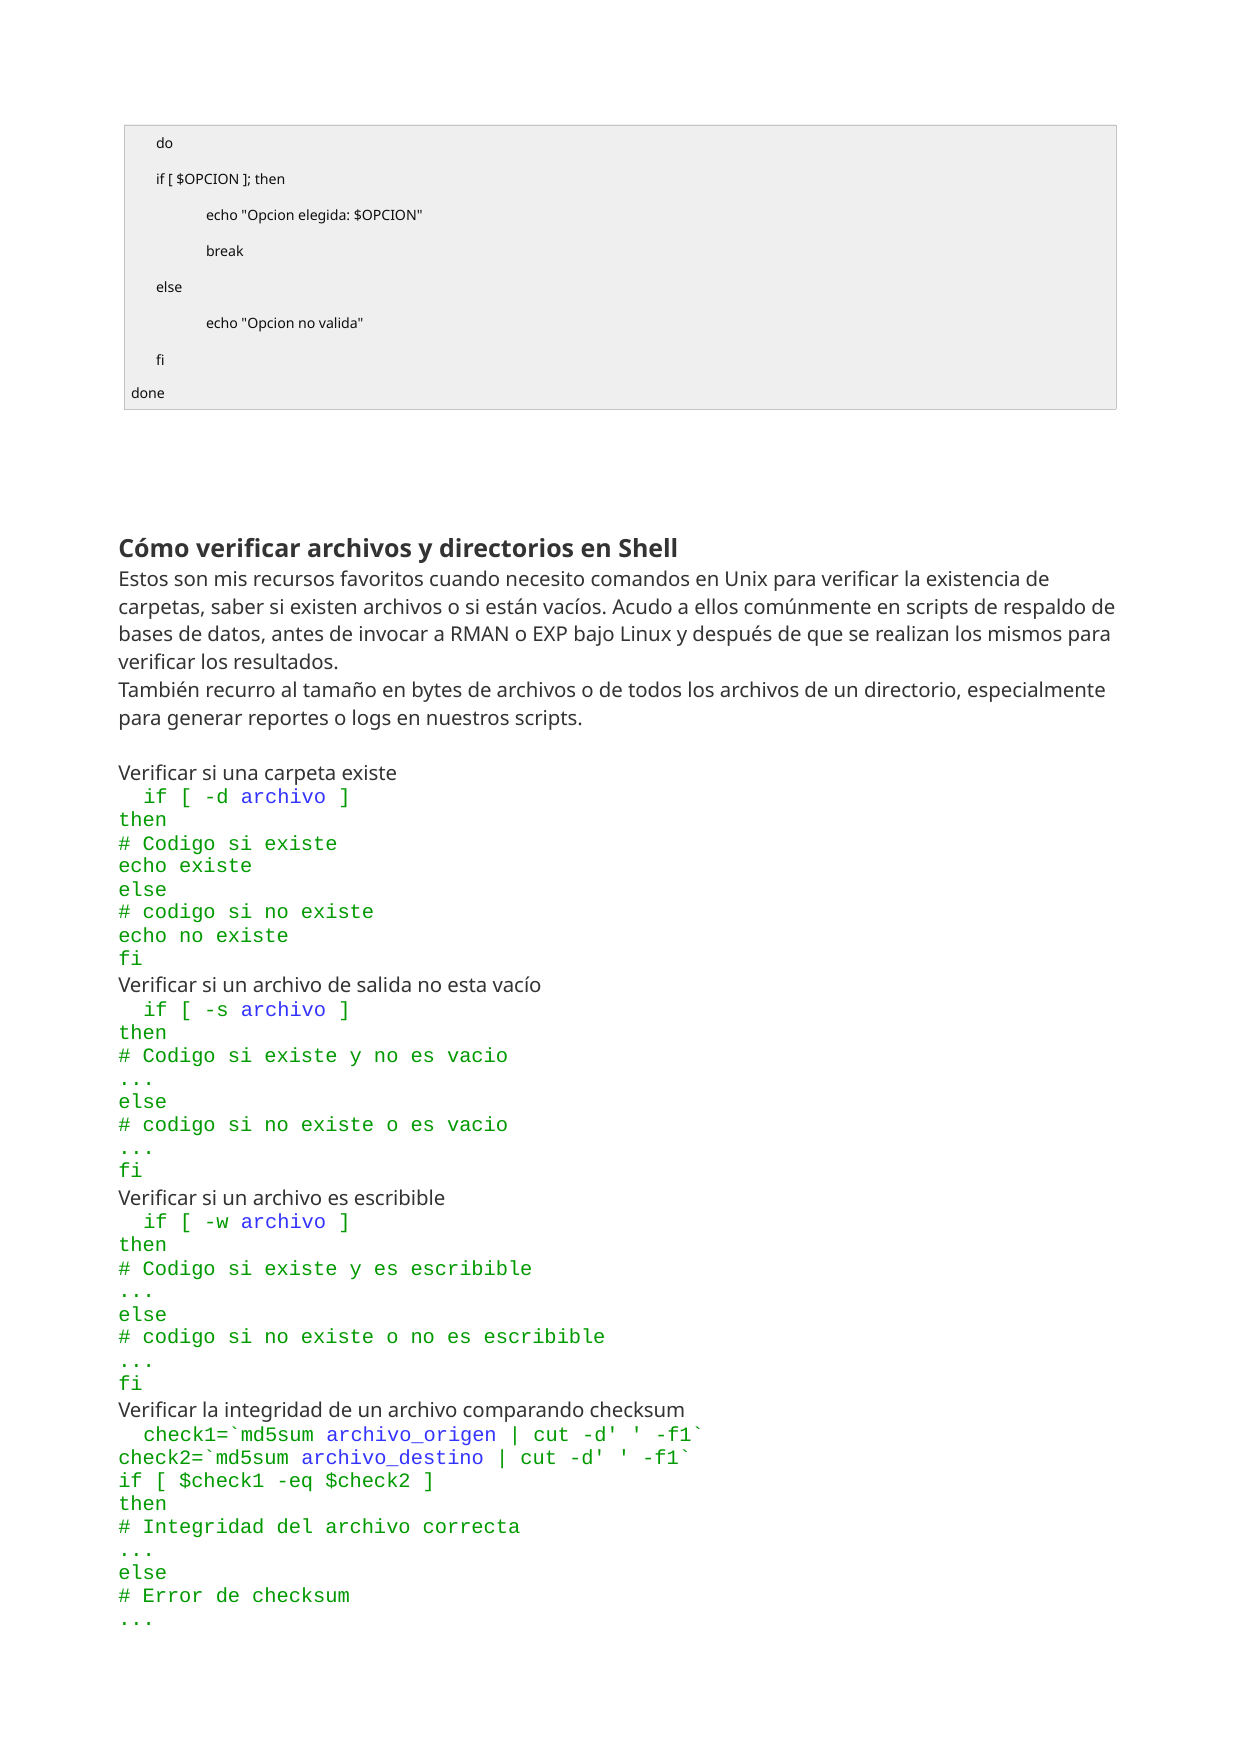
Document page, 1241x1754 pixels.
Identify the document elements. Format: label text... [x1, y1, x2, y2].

text ... [118, 1281, 1122, 1304]
text then [118, 810, 1122, 833]
text else [125, 269, 1116, 299]
text done [125, 377, 1116, 409]
text # codigo si no existe o es vacio [118, 1114, 1122, 1138]
text echo existe [118, 856, 1122, 879]
text do [125, 126, 1116, 154]
text ... [118, 1068, 1122, 1092]
text echo no existe [118, 925, 1122, 948]
text then [118, 1493, 1122, 1517]
text Estos son mis recursos favoritos cuando necesito comandos en Unix para verificar la existencia de carpetas, saber si existen archivos o si están vacíos. Acudo a ellos comúnmente en scripts de respaldo de bases de datos, antes de invocar a RMAN o EXP bajo Linux y después de que se realizan los mismos para verificar los resultados. También recurro al tamaño en bytes de archivos o de todos los archivos de un directorio, especialmente para generar reportes o logs en nuestros scripts. Verificar si una carpeta existe [118, 565, 1122, 786]
subtitle Cómo verificar archivos y directorios en Shell [118, 531, 1122, 565]
text ... [118, 1539, 1122, 1563]
text # codigo si no existe [118, 902, 1122, 925]
text check2=`md5sum archivo_destino | cut -d' ' -f1` [118, 1447, 1122, 1471]
text # codigo si no existe o no es escribible [118, 1327, 1122, 1350]
text # Integridad del archivo correcta [118, 1517, 1122, 1539]
text ... [118, 1350, 1122, 1373]
text Verificar si un archivo de salida no esta vacío [118, 971, 1122, 999]
text if [ -s archivo ] [118, 999, 1122, 1022]
text else [118, 1092, 1122, 1114]
text then [118, 1022, 1122, 1046]
text fi [118, 1161, 1122, 1184]
text else [118, 1304, 1122, 1327]
text if [ $OPCION ]; then [125, 161, 1116, 191]
text ... [118, 1609, 1122, 1632]
text if [ -w archivo ] [118, 1211, 1122, 1235]
text check1=`md5sum archivo_origen | cut -d' ' -f1` [118, 1424, 1122, 1447]
text if [ $check1 -eq $check2 ] [118, 1471, 1122, 1493]
text Verificar si un archivo es escribible [118, 1184, 1122, 1211]
text ... [118, 1138, 1122, 1161]
text # Codigo si existe y no es vacio [118, 1046, 1122, 1068]
text fi [125, 341, 1116, 371]
text fi [118, 1373, 1122, 1396]
text echo "Opcion no valida" [125, 305, 1116, 335]
text echo "Opcion elegida: $OPCION" [125, 197, 1116, 227]
text # Error de checksum [118, 1586, 1122, 1609]
text Verificar la integridad de un archivo comparando checksum [118, 1396, 1122, 1424]
text fi [118, 948, 1122, 971]
text else [118, 879, 1122, 902]
text else [118, 1563, 1122, 1586]
text # Codigo si existe y es escribible [118, 1258, 1122, 1281]
text if [ -d archivo ] [118, 786, 1122, 810]
text then [118, 1235, 1122, 1258]
text break [125, 233, 1116, 263]
text # Codigo si existe [118, 833, 1122, 856]
